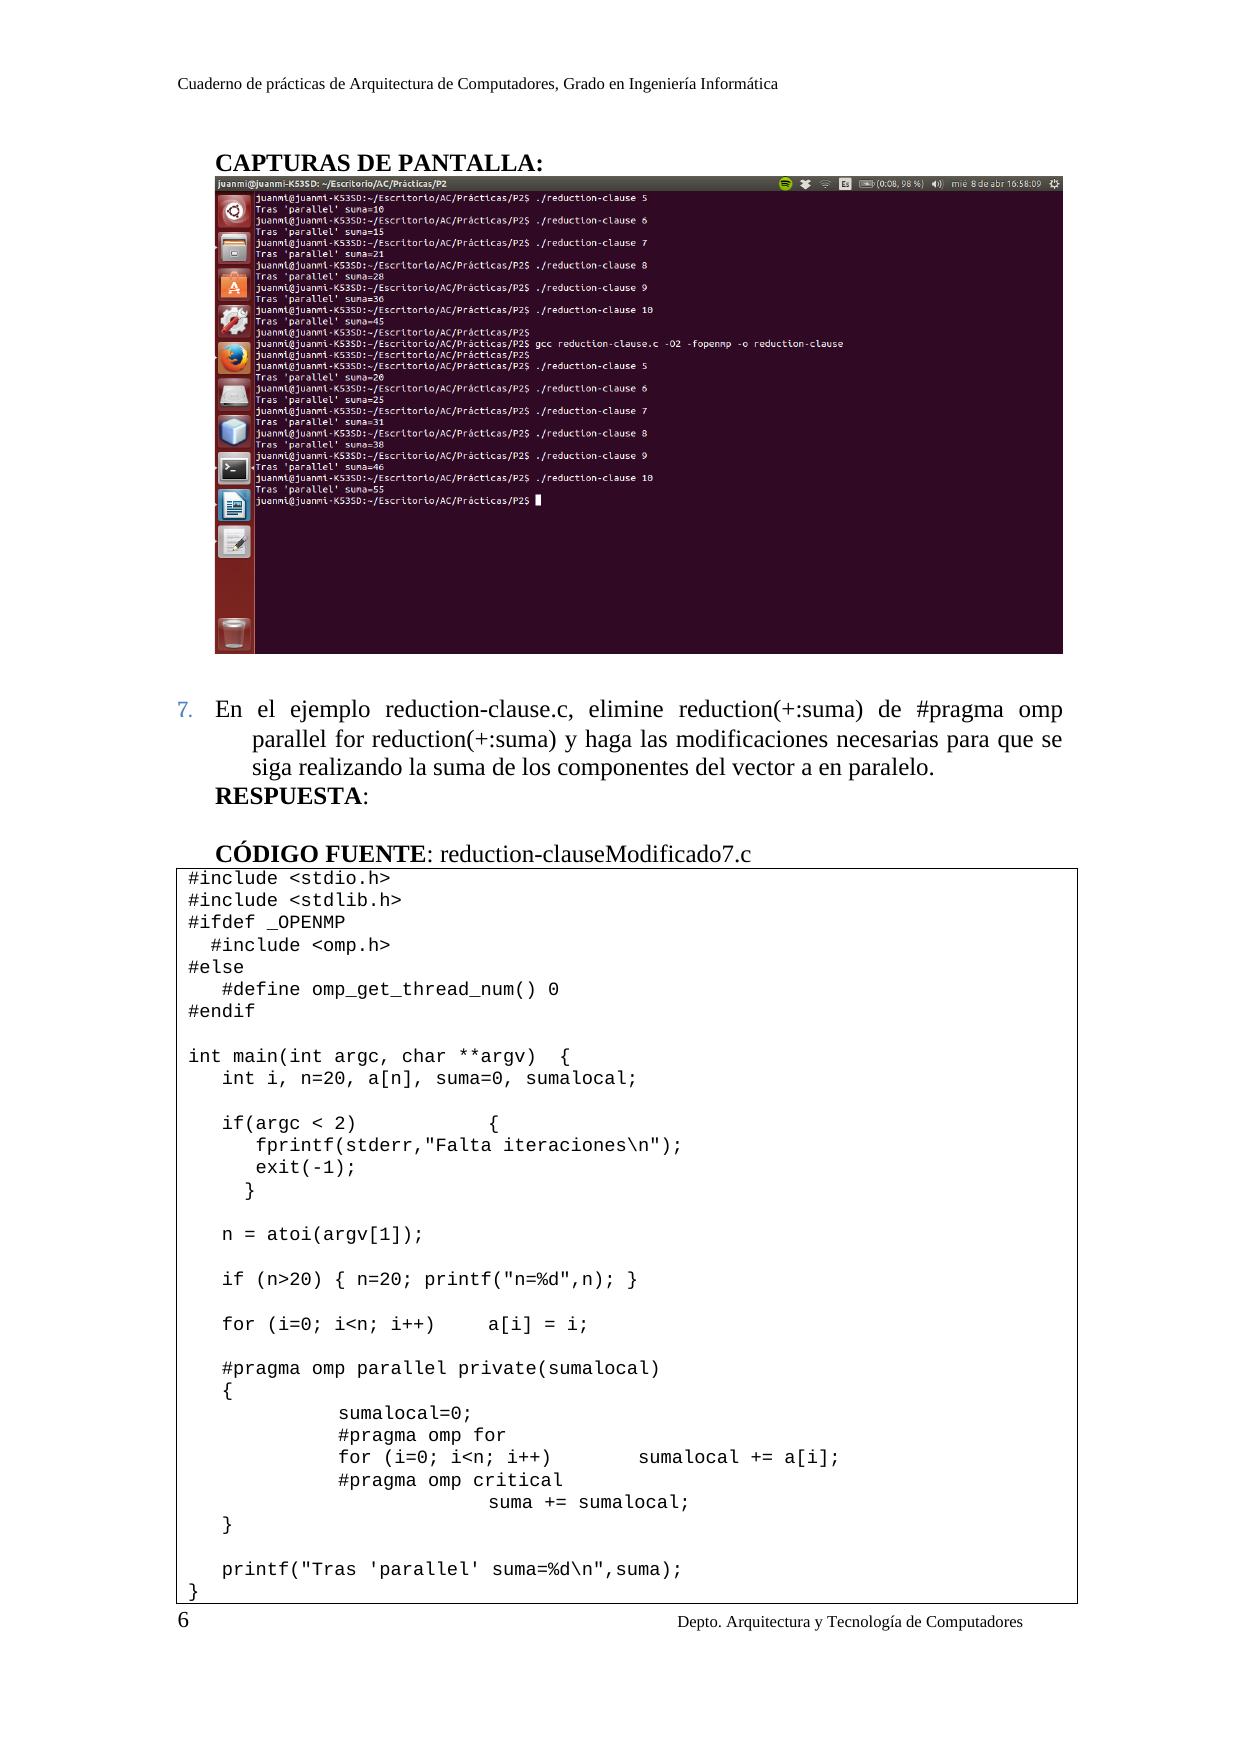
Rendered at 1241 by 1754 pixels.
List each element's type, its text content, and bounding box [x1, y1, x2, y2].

table_header #include <stdio.h> #include <stdlib.h> #ifdef _OPENMP #include <omp.h> #else #define omp_get_thread_num() 0 #endif int main(int argc, char **argv) { int i, n=20, a[n], suma=0, sumalocal; if(argc < 2) { fprintf(stderr,"Falta iteraciones\n"); exit(-1); } n = atoi(argv[1]); if (n>20) { n=20; printf("n=%d",n); } for (i=0; i<n; i++) a[i] = i; #pragma omp parallel private(sumalocal) { sumalocal=0; #pragma omp for for (i=0; i<n; i++) sumalocal += a[i]; #pragma omp critical suma += sumalocal; } printf("Tras 'parallel' suma=%d\n",suma); } [177, 869, 1077, 1603]
picture [214, 176, 1063, 654]
list En el ejemplo reduction-clause.c, elimine reduction(+:suma) de #pragma omp parallel for reduction(+:suma) y haga las modificaciones necesarias para que se siga realizando la suma de los componentes del vector a en paralelo. [177, 694, 1063, 781]
text CAPTURAS DE PANTALLA: [215, 148, 1063, 176]
text CÓDIGO FUENTE: reduction-clauseModificado7.c [215, 839, 1063, 867]
text RESPUESTA: [215, 781, 1063, 810]
